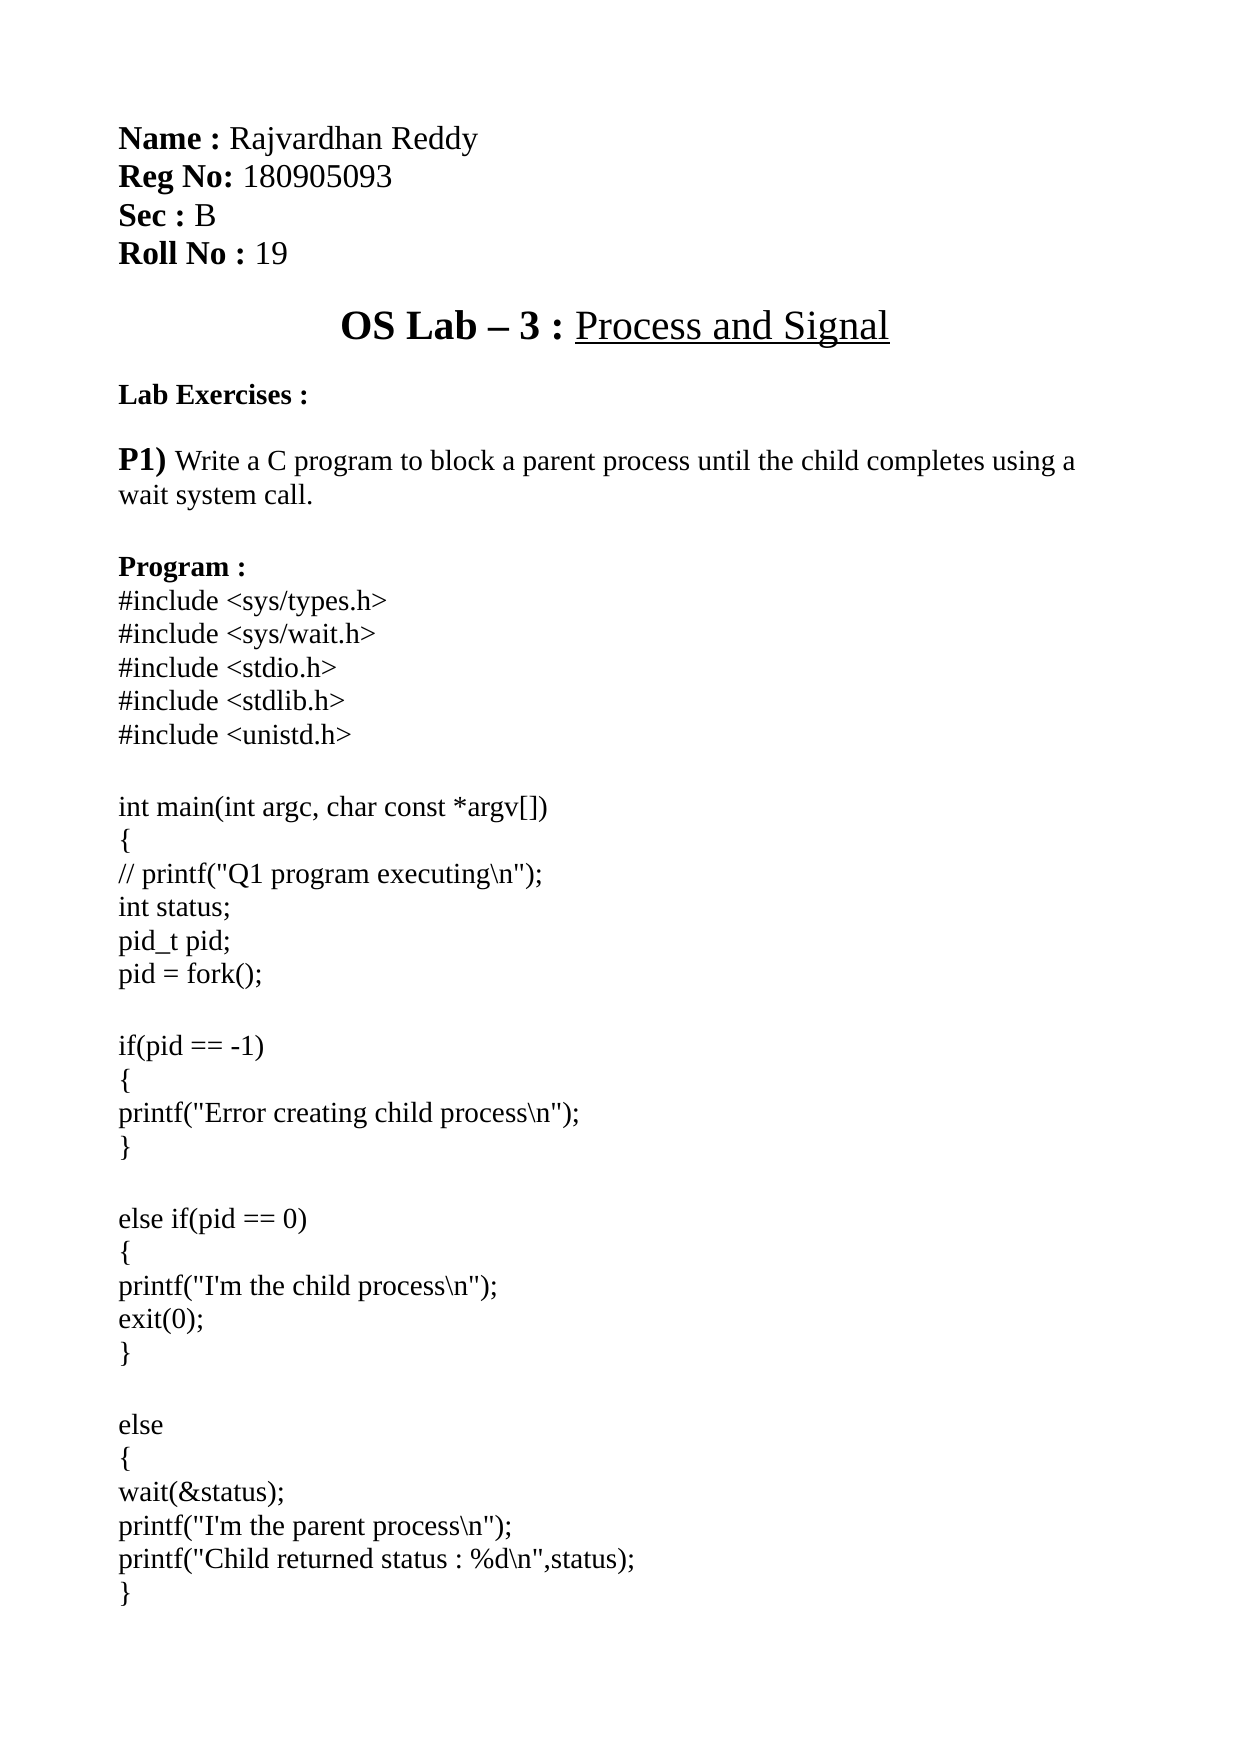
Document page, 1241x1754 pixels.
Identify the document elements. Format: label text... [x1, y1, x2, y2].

text pid = fork(); [118, 957, 1122, 990]
text P1) Write a C program to block a parent process until the child completes using a [118, 439, 1122, 477]
text OS Lab – 3 : Process and Signal [118, 300, 1122, 348]
text // printf("Q1 program executing\n"); [118, 856, 1122, 889]
text printf("I'm the child process\n"); [118, 1268, 1122, 1302]
text printf("Child returned status : %d\n",status); [118, 1541, 1122, 1575]
text } [118, 1575, 1122, 1608]
text int status; [118, 889, 1122, 923]
text { [118, 1441, 1122, 1474]
text #include <sys/wait.h> [118, 616, 1122, 650]
text Lab Exercises : [118, 377, 1122, 410]
text { [118, 1062, 1122, 1096]
text wait(&status); [118, 1474, 1122, 1508]
text else if(pid == 0) [118, 1201, 1122, 1234]
text #include <unistd.h> [118, 717, 1122, 751]
text exit(0); [118, 1302, 1122, 1335]
text if(pid == -1) [118, 1028, 1122, 1062]
text } [118, 1129, 1122, 1163]
text Roll No : 19 [118, 233, 1122, 271]
text Sec : B [118, 195, 1122, 233]
text #include <stdio.h> [118, 650, 1122, 683]
text #include <stdlib.h> [118, 683, 1122, 717]
text printf("I'm the parent process\n"); [118, 1508, 1122, 1541]
text { [118, 1234, 1122, 1268]
text { [118, 822, 1122, 856]
text #include <sys/types.h> [118, 583, 1122, 616]
text printf("Error creating child process\n"); [118, 1096, 1122, 1129]
text int main(int argc, char const *argv[]) [118, 789, 1122, 822]
text } [118, 1335, 1122, 1369]
text pid_t pid; [118, 923, 1122, 957]
text Name : Rajvardhan Reddy [118, 118, 1122, 156]
text Reg No: 180905093 [118, 156, 1122, 195]
text wait system call. [118, 477, 1122, 511]
text else [118, 1407, 1122, 1441]
text Program : [118, 549, 1122, 583]
